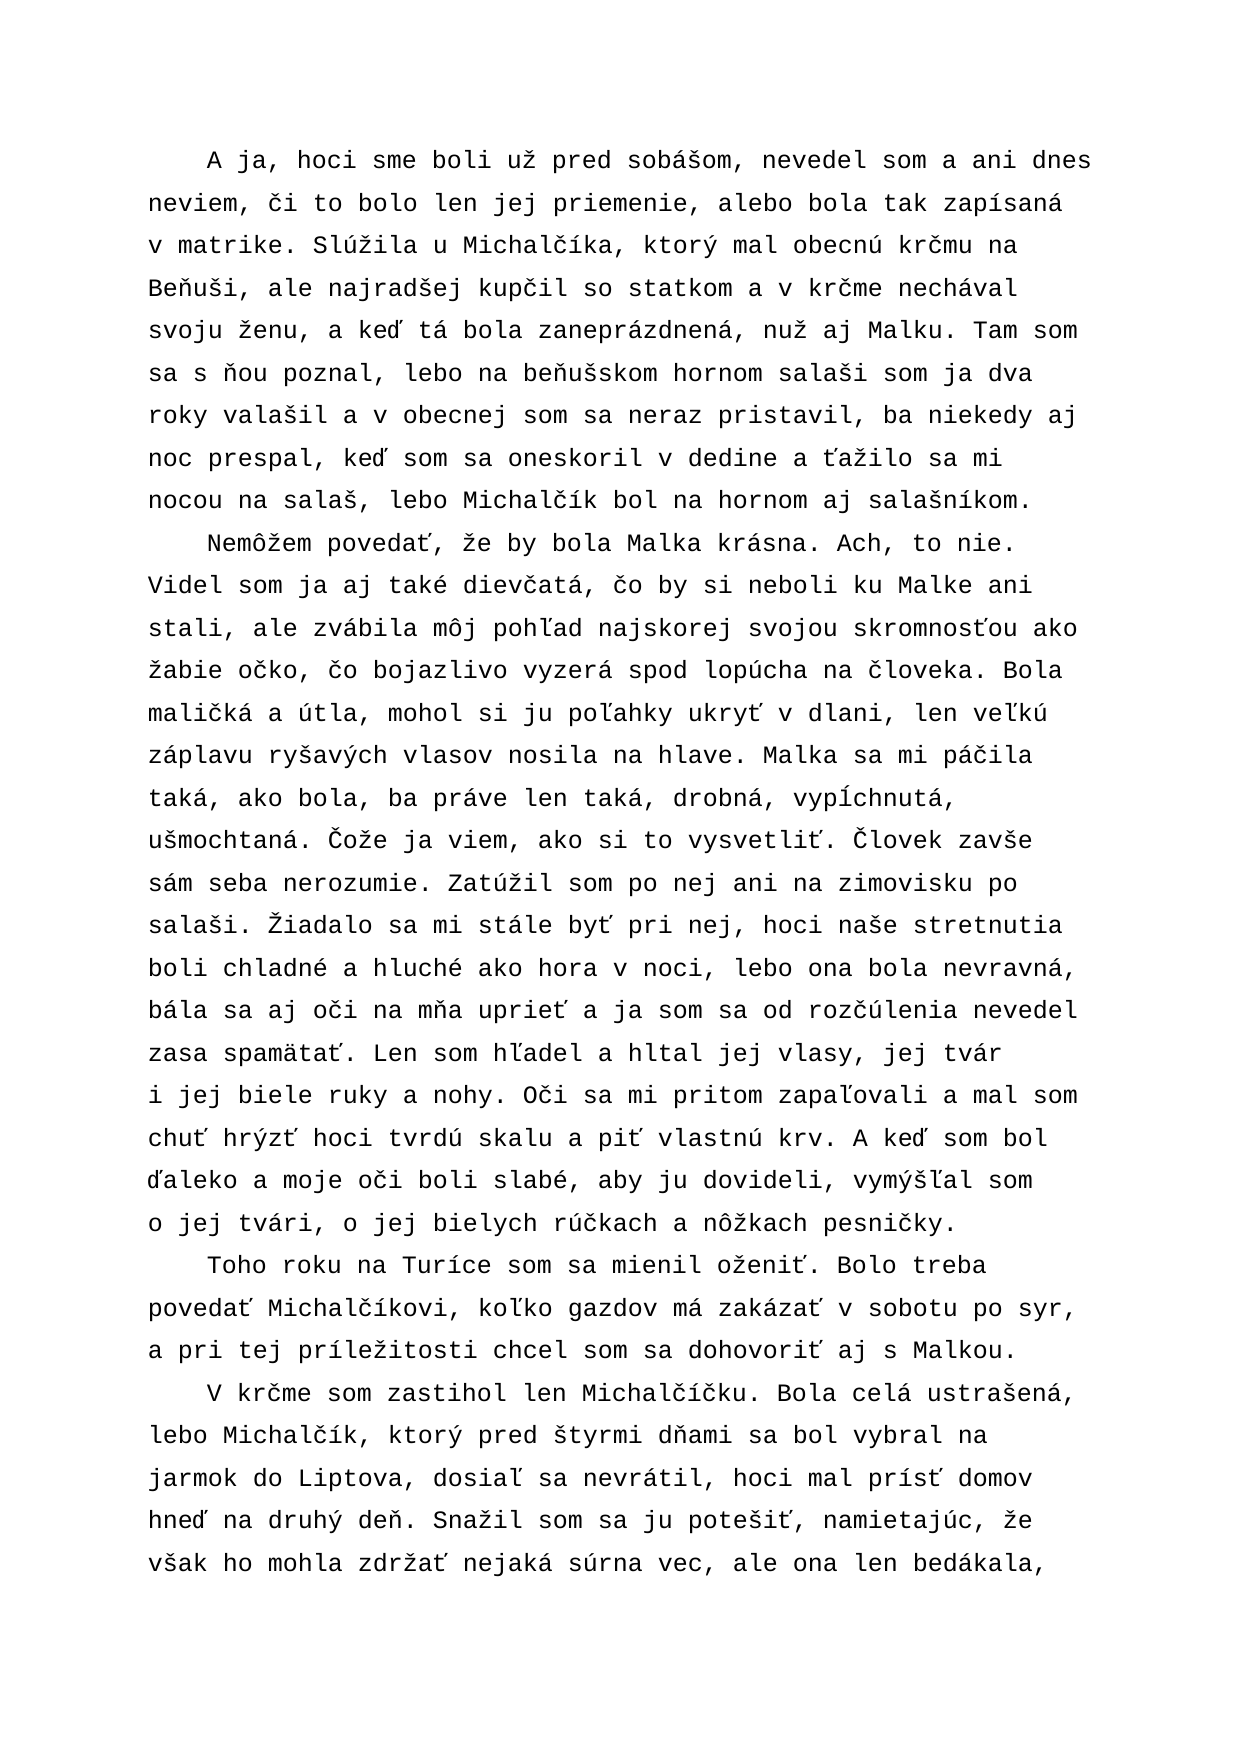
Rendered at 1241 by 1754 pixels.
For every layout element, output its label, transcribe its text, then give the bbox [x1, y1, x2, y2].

text Nemôžem povedať, že by bola Malka krásna. Ach, to nie. Videl som ja aj také dievčatá, čo by si neboli ku Malke ani stali, ale zvábila môj pohľad najskorej svojou skromnosťou ako žabie očko, čo bojazlivo vyzerá spod lopúcha na človeka. Bola maličká a útla, mohol si ju poľahky ukryť v dlani, len veľkú záplavu ryšavých vlasov nosila na hlave. Malka sa mi páčila taká, ako bola, ba práve len taká, drobná, vypĺchnutá, ušmochtaná. Čože ja viem, ako si to vysvetliť. Človek zavše sám seba nerozumie. Zatúžil som po nej ani na zimovisku po salaši. Žiadalo sa mi stále byť pri nej, hoci naše stretnutia boli chladné a hluché ako hora v noci, lebo ona bola nevravná, bála sa aj oči na mňa uprieť a ja som sa od rozčúlenia nevedel zasa spamätať. Len som hľadel a hltal jej vlasy, jej tvár i jej biele ruky a nohy. Oči sa mi pritom zapaľovali a mal som chuť hrýzť hoci tvrdú skalu a piť vlastnú krv. A keď som bol ďaleko a moje oči boli slabé, aby ju dovideli, vymýšľal som o jej tvári, o jej bielych rúčkach a nôžkach pesničky. [148, 530, 1092, 1238]
text A ja, hoci sme boli už pred sobášom, nevedel som a ani dnes neviem, či to bolo len jej priemenie, alebo bola tak zapísaná v matrike. Slúžila u Michalčíka, ktorý mal obecnú krčmu na Beňuši, ale najradšej kupčil so statkom a v krčme nechával svoju ženu, a keď tá bola zaneprázdnená, nuž aj Malku. Tam som sa s ňou poznal, lebo na beňušskom hornom salaši som ja dva roky valašil a v obecnej som sa neraz pristavil, ba niekedy aj noc prespal, keď som sa oneskoril v dedine a ťažilo sa mi nocou na salaš, lebo Michalčík bol na hornom aj salašníkom. [148, 148, 1092, 516]
text Toho roku na Turíce som sa mienil oženiť. Bolo treba povedať Michalčíkovi, koľko gazdov má zakázať v sobotu po syr, a pri tej príležitosti chcel som sa dohovoriť aj s Malkou. [148, 1253, 1092, 1366]
text V krčme som zastihol len Michalčíčku. Bola celá ustrašená, lebo Michalčík, ktorý pred štyrmi dňami sa bol vybral na jarmok do Liptova, dosiaľ sa nevrátil, hoci mal prísť domov hneď na druhý deň. Snažil som sa ju potešiť, namietajúc, že však ho mohla zdržať nejaká súrna vec, ale ona len bedákala, [148, 1380, 1092, 1578]
